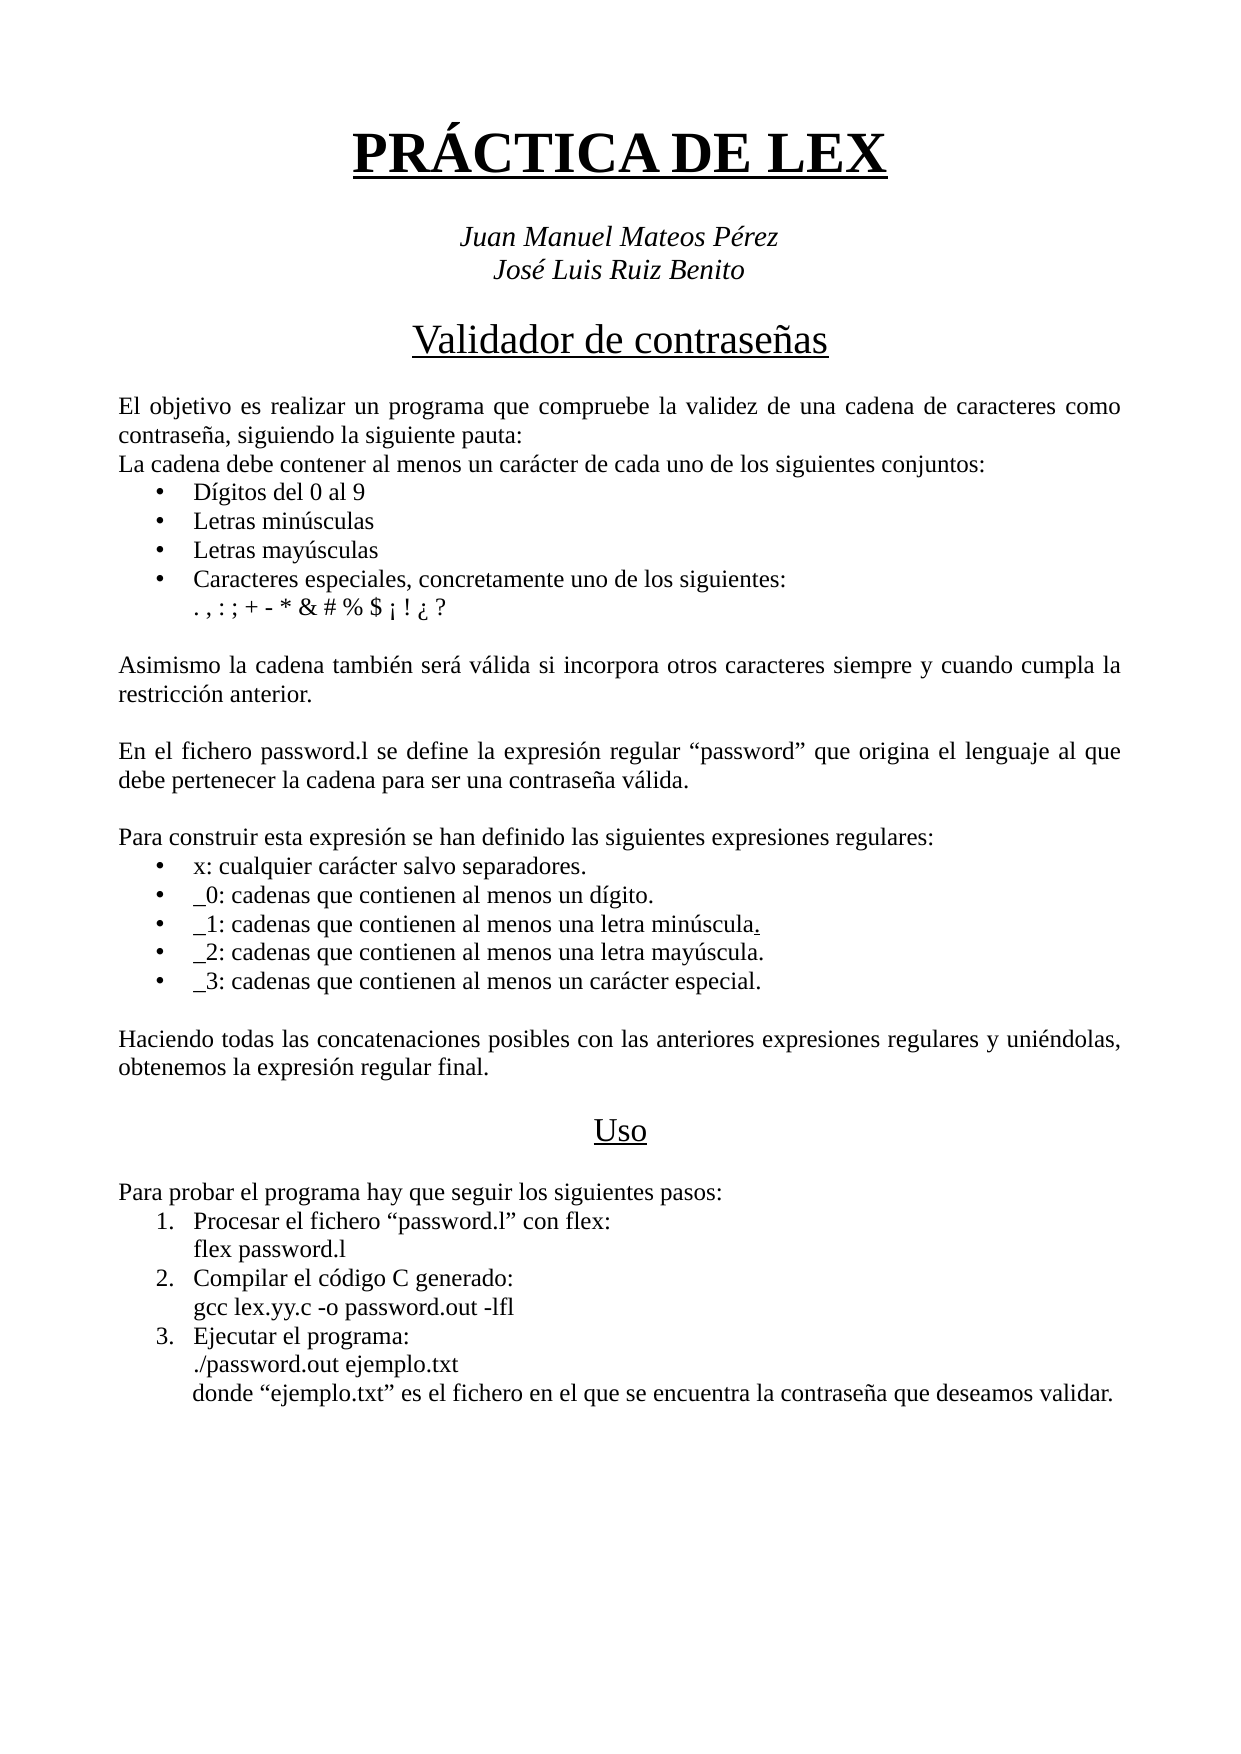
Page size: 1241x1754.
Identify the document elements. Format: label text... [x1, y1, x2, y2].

list Compilar el código C generado: [156, 1263, 1122, 1292]
list x: cualquier carácter salvo separadores. [156, 851, 1122, 880]
text Asimismo la cadena también será válida si incorpora otros caracteres siempre y cuando cumpla la restricción anterior. [118, 650, 1122, 707]
text Para construir esta expresión se han definido las siguientes expresiones regulares: [118, 822, 1122, 851]
text donde “ejemplo.txt” es el fichero en el que se encuentra la contraseña que deseamos validar. [118, 1378, 1122, 1407]
text PRÁCTICA DE LEX [118, 118, 1122, 185]
text Haciendo todas las concatenaciones posibles con las anteriores expresiones regulares y uniéndolas, obtenemos la expresión regular final. [118, 1024, 1122, 1081]
list _2: cadenas que contienen al menos una letra mayúscula. [156, 937, 1122, 966]
list Dígitos del 0 al 9 [156, 477, 1122, 506]
text Para probar el programa hay que seguir los siguientes pasos: [118, 1177, 1122, 1206]
list Ejecutar el programa: [156, 1321, 1122, 1349]
text La cadena debe contener al menos un carácter de cada uno de los siguientes conjuntos: [118, 449, 1122, 477]
list . , : ; + - * & # % $ ¡ ! ¿ ? [156, 592, 1122, 621]
list _1: cadenas que contienen al menos una letra minúscula. [156, 909, 1122, 937]
list gcc lex.yy.c -o password.out -lfl [156, 1292, 1122, 1321]
list _3: cadenas que contienen al menos un carácter especial. [156, 966, 1122, 995]
list flex password.l [156, 1234, 1122, 1263]
list _0: cadenas que contienen al menos un dígito. [156, 880, 1122, 909]
list Caracteres especiales, concretamente uno de los siguientes: [156, 564, 1122, 592]
list Letras minúsculas [156, 506, 1122, 535]
list Letras mayúsculas [156, 535, 1122, 564]
text José Luis Ruiz Benito [118, 252, 1122, 286]
list Procesar el fichero “password.l” con flex: [156, 1206, 1122, 1234]
text Validador de contraseñas [118, 314, 1122, 362]
list ./password.out ejemplo.txt [156, 1349, 1122, 1378]
text El objetivo es realizar un programa que compruebe la validez de una cadena de caracteres como contraseña, siguiendo la siguiente pauta: [118, 391, 1122, 449]
text En el fichero password.l se define la expresión regular “password” que origina el lenguaje al que debe pertenecer la cadena para ser una contraseña válida. [118, 736, 1122, 794]
text Uso [118, 1110, 1122, 1148]
text Juan Manuel Mateos Pérez [118, 219, 1122, 252]
